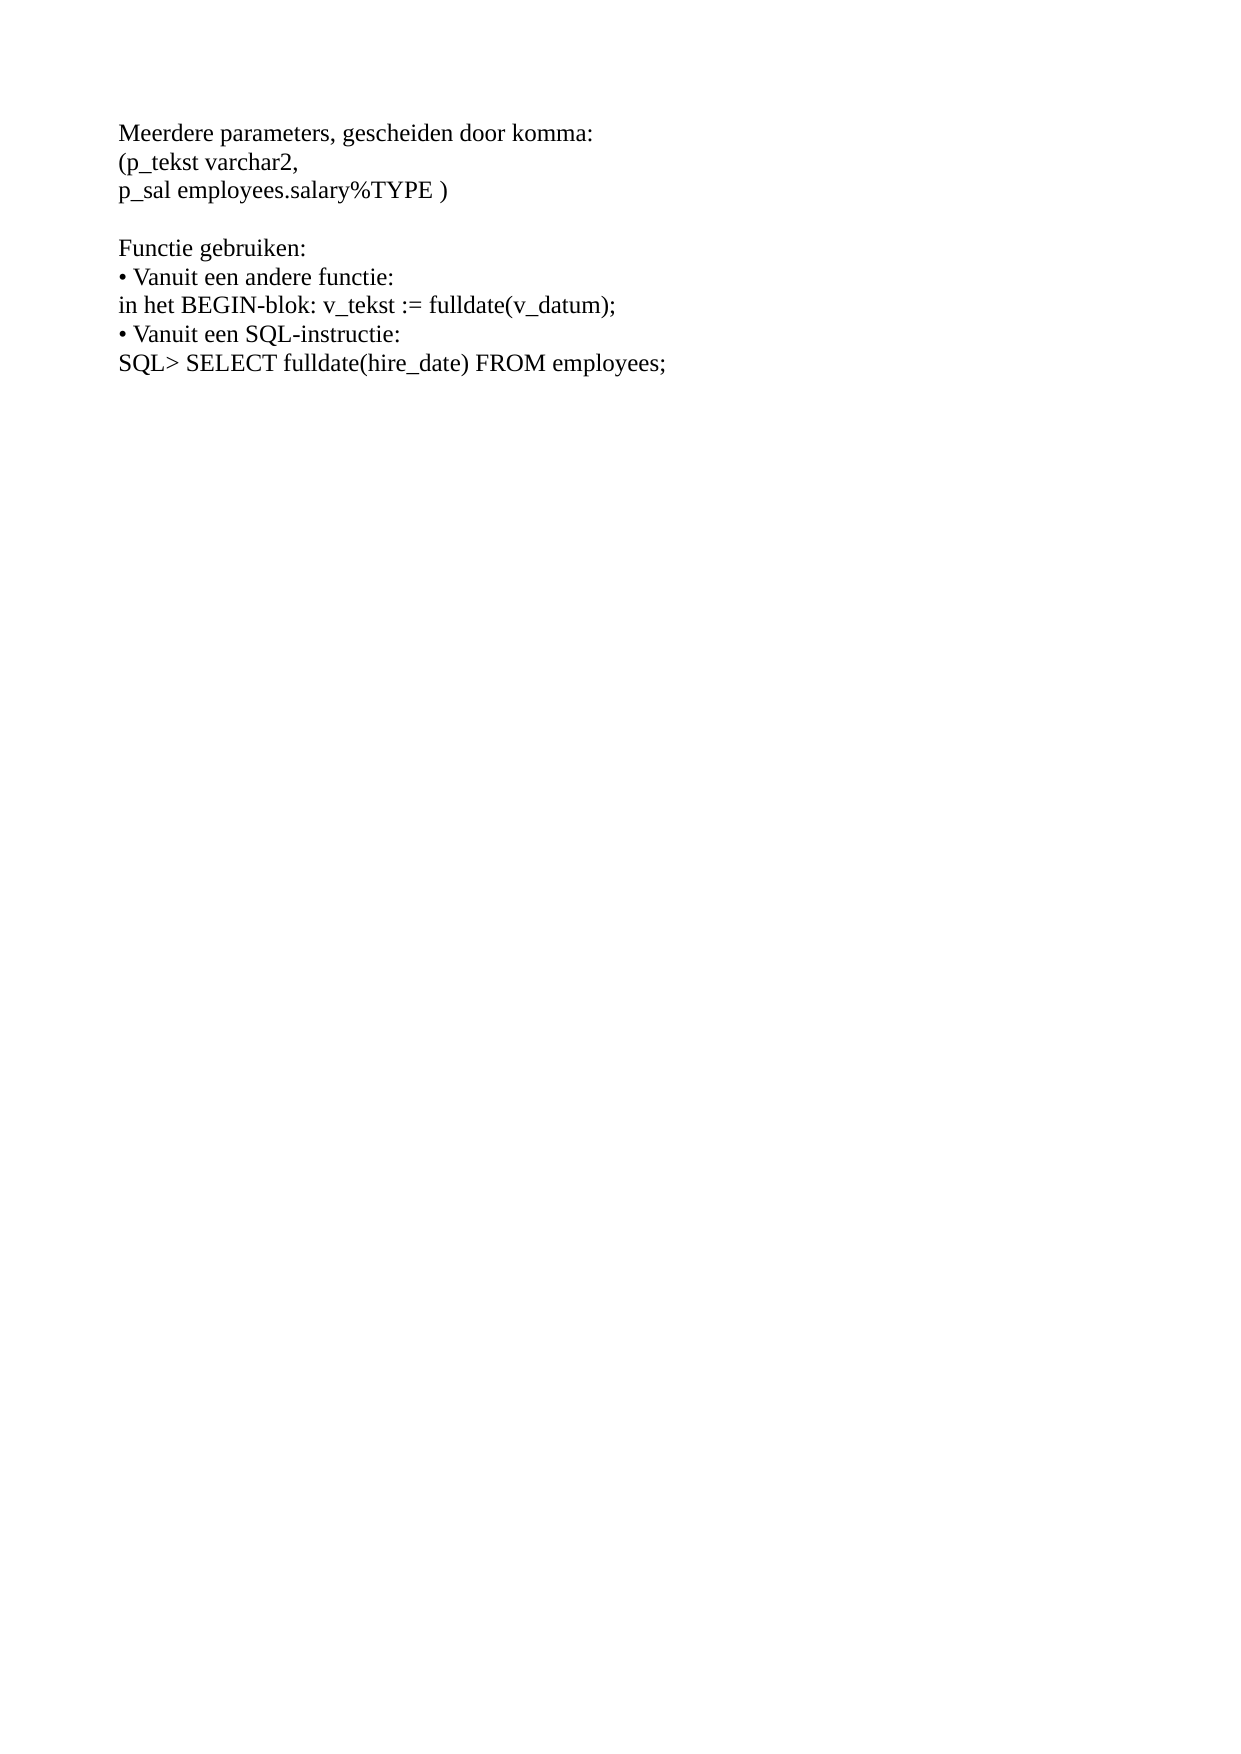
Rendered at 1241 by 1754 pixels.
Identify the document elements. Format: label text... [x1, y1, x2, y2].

text Meerdere parameters, gescheiden door komma: [118, 118, 1122, 147]
text • Vanuit een andere functie: in het BEGIN‐blok: v_tekst := fulldate(v_datum); • Vanuit een SQL‐instructie: SQL> SELECT fulldate(hire_date) FROM employees; [118, 262, 1122, 434]
text Functie gebruiken: [118, 233, 1122, 262]
text (p_tekst varchar2, p_sal employees.salary%TYPE ) [118, 147, 1122, 204]
